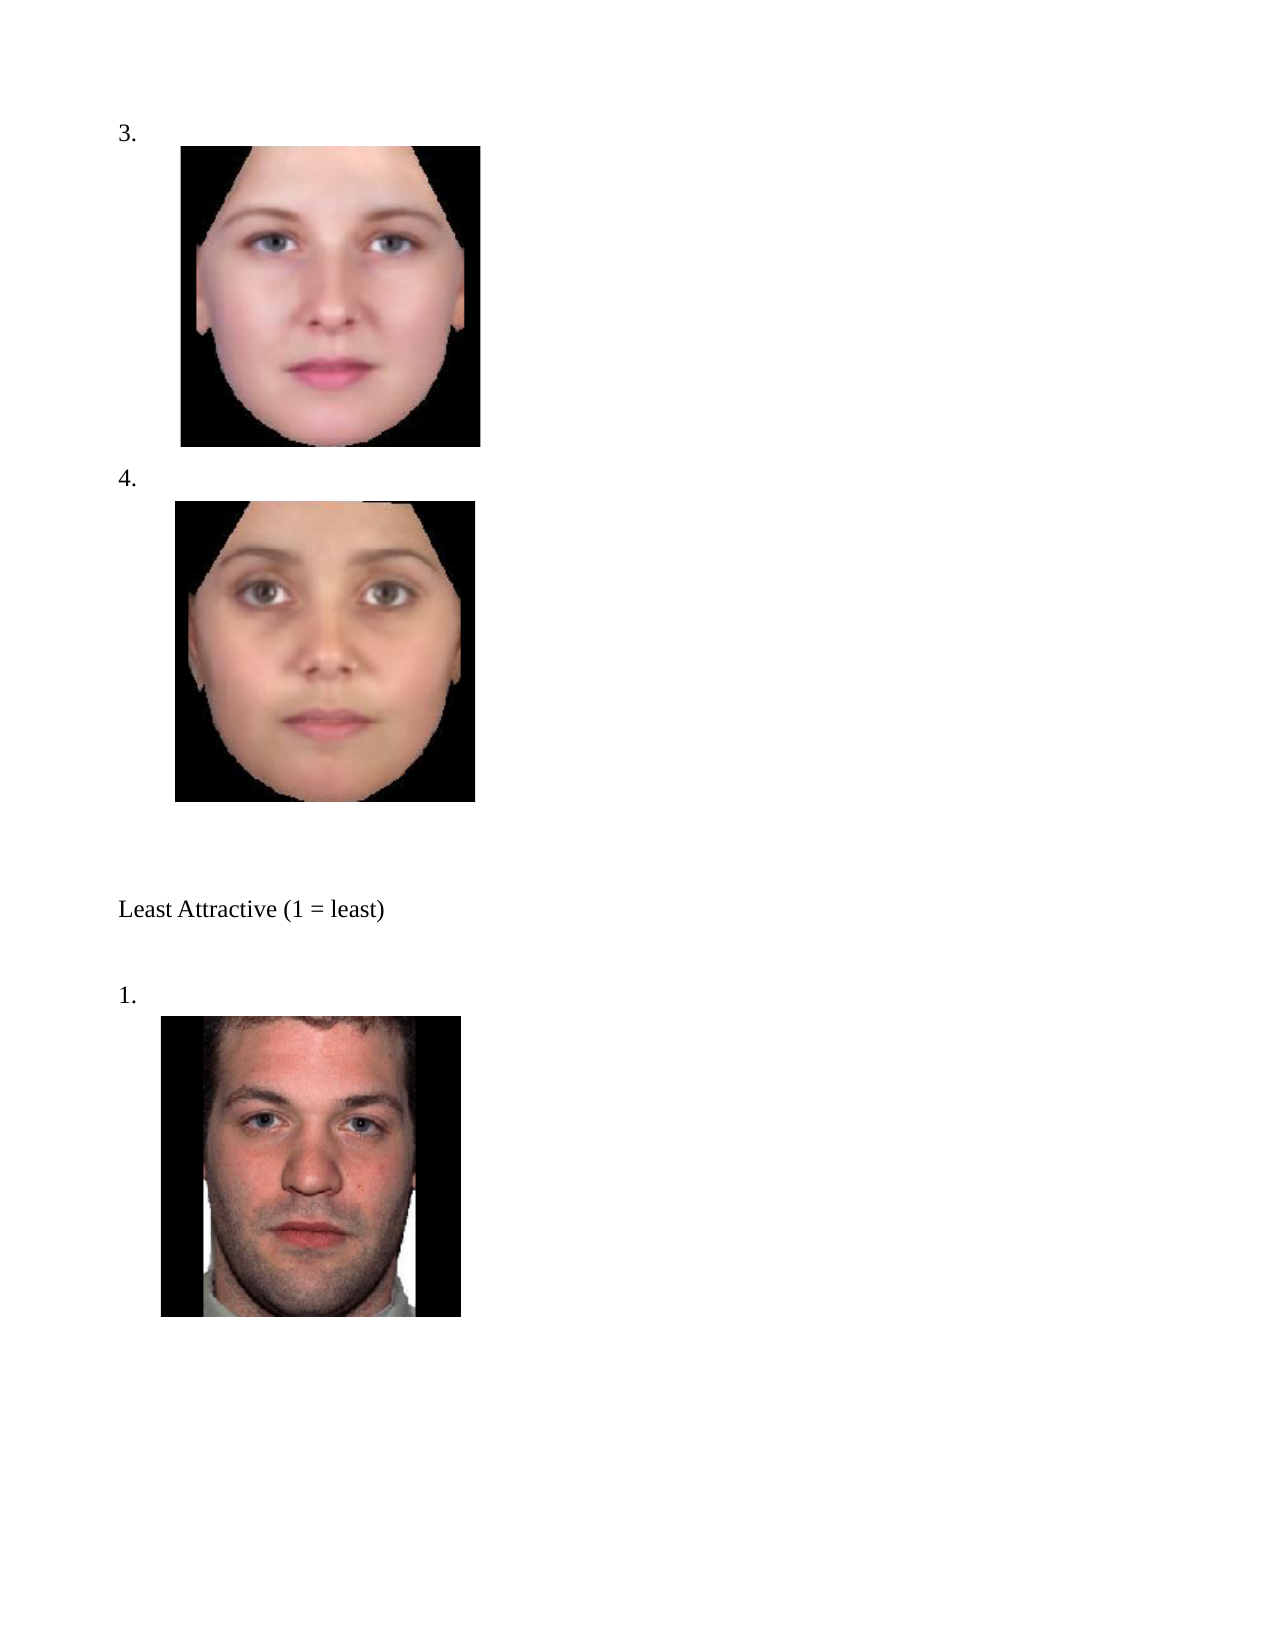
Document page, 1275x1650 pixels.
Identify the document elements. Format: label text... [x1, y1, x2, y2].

picture [180, 146, 481, 447]
text Least Attractive (1 = least) [118, 894, 1157, 923]
picture [175, 501, 476, 802]
picture [160, 1016, 461, 1317]
text 1. [118, 981, 1157, 1009]
text 4. [118, 463, 1157, 492]
text 3. [118, 118, 1157, 147]
